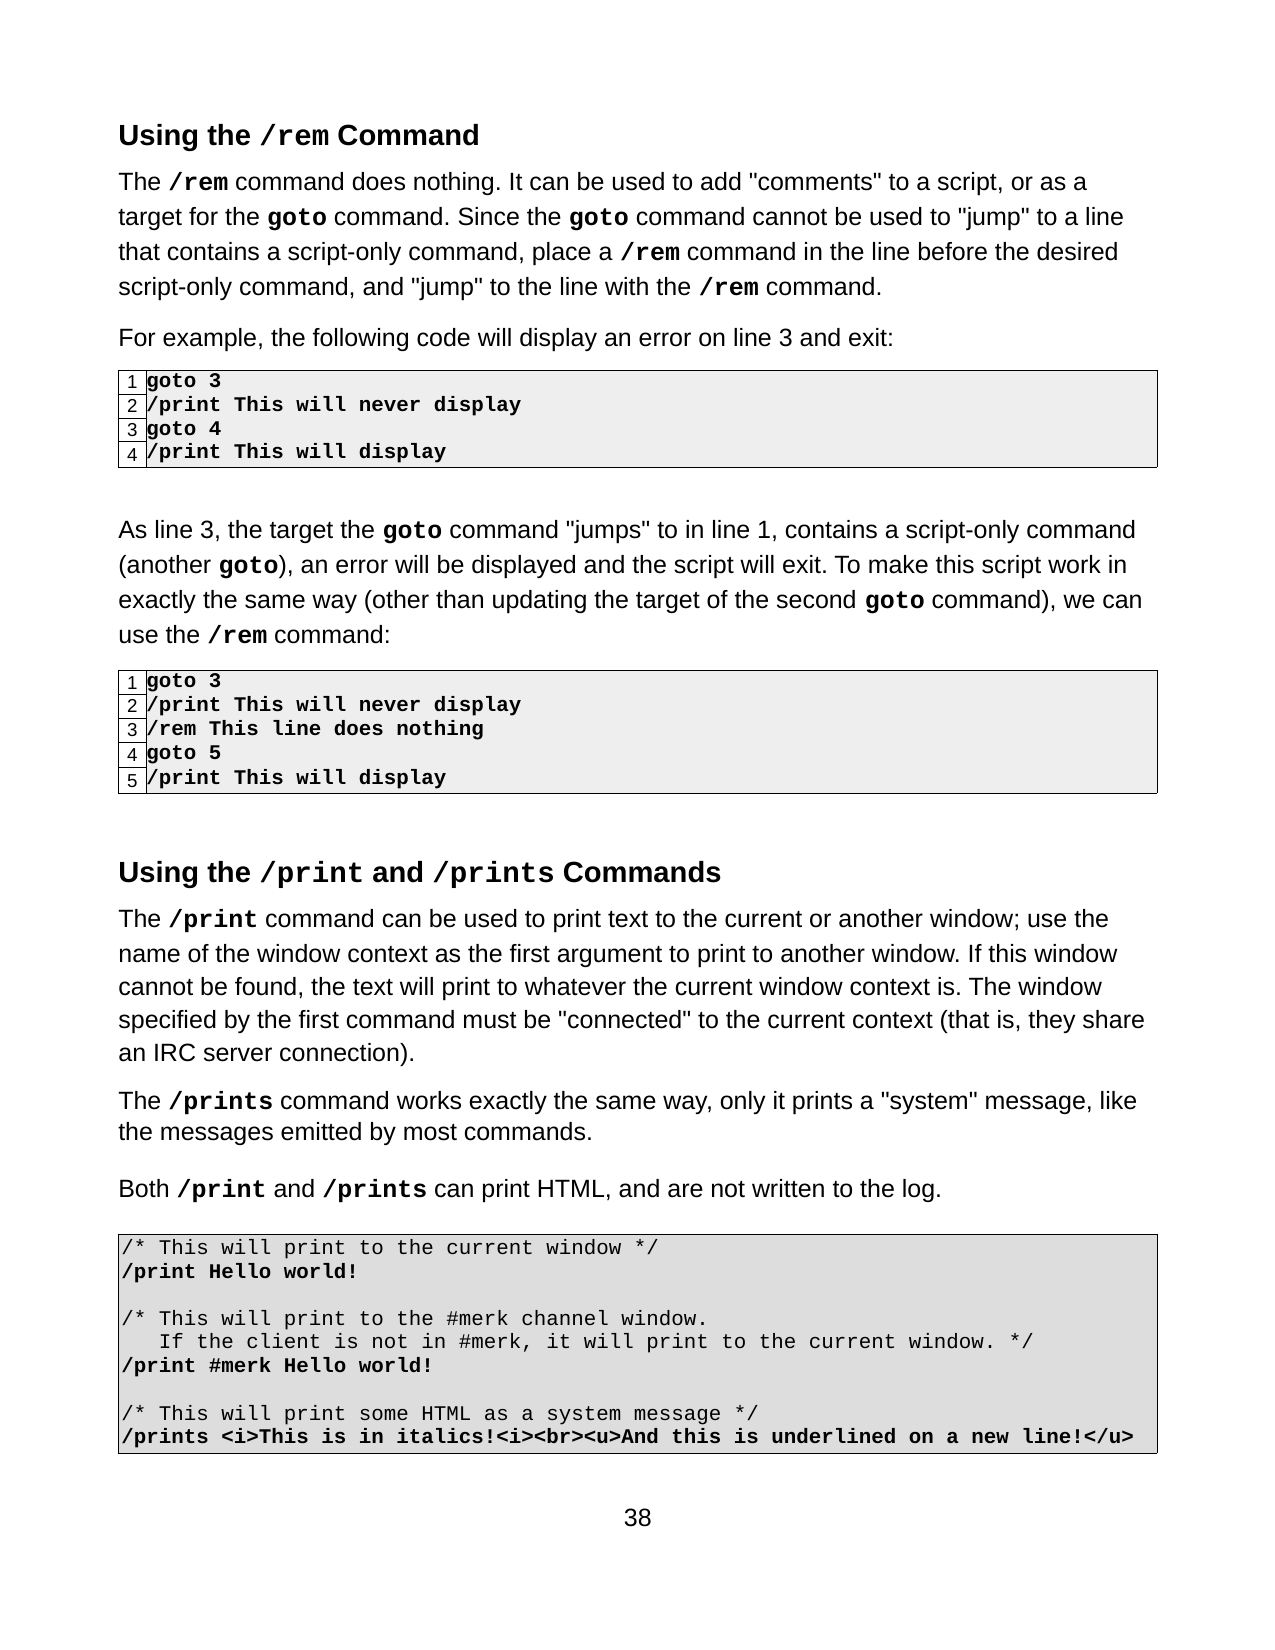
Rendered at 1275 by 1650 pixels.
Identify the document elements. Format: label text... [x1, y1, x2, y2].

subtitle Using the /rem Command [118, 118, 1157, 154]
text Both /print and /prints can print HTML, and are not written to the log. [118, 1174, 1157, 1205]
table_cell goto 5 [147, 742, 1157, 767]
text The /print command can be used to print text to the current or another window; use the name of the window context as the first argument to print to another window. If this window cannot be found, the text will print to whatever the current window context is. The window specified by the first command must be "connected" to the current context (that is, they share an IRC server connection). [118, 904, 1157, 1067]
table_header /* This will print to the current window */ /print Hello world! /* This will print to the #merk channel window. If the client is not in #merk, it will print to the current window. */ /print #merk Hello world! /* This will print some HTML as a system message */ /prints <i>This is in italics!<i><br><u>And this is underlined on a new line!</u> [119, 1235, 1157, 1453]
table_cell goto 4 [147, 418, 1157, 441]
table_header goto 3 [147, 671, 1157, 694]
table_cell 5 [119, 768, 146, 793]
table_cell 2 [119, 395, 146, 418]
subtitle Using the /print and /prints Commands [118, 855, 1157, 891]
table_cell /print This will display [147, 441, 1157, 467]
table_cell 4 [119, 442, 146, 467]
table_cell 3 [119, 419, 146, 441]
text As line 3, the target the goto command "jumps" to in line 1, contains a script-only command (another goto), an error will be displayed and the script will exit. To make this script work in exactly the same way (other than updating the target of the second goto command), we can use the /rem command: [118, 515, 1157, 651]
table_cell 3 [119, 719, 146, 742]
table_cell /rem This line does nothing [147, 718, 1157, 742]
table_header 1 [119, 371, 146, 394]
table_header 1 [119, 671, 146, 694]
text The /prints command works exactly the same way, only it prints a "system" message, like the messages emitted by most commands. [118, 1086, 1157, 1145]
table_cell /print This will never display [147, 694, 1157, 718]
text For example, the following code will display an error on line 3 and exit: [118, 322, 1157, 351]
table_cell 4 [119, 743, 146, 767]
text The /rem command does nothing. It can be used to add "comments" to a script, or as a target for the goto command. Since the goto command cannot be used to "jump" to a line that contains a script-only command, place a /rem command in the line before the desired script-only command, and "jump" to the line with the /rem command. [118, 167, 1157, 303]
table_cell /print This will display [147, 767, 1157, 793]
table_header goto 3 [147, 371, 1157, 394]
table_cell 2 [119, 695, 146, 718]
table_cell /print This will never display [147, 394, 1157, 418]
